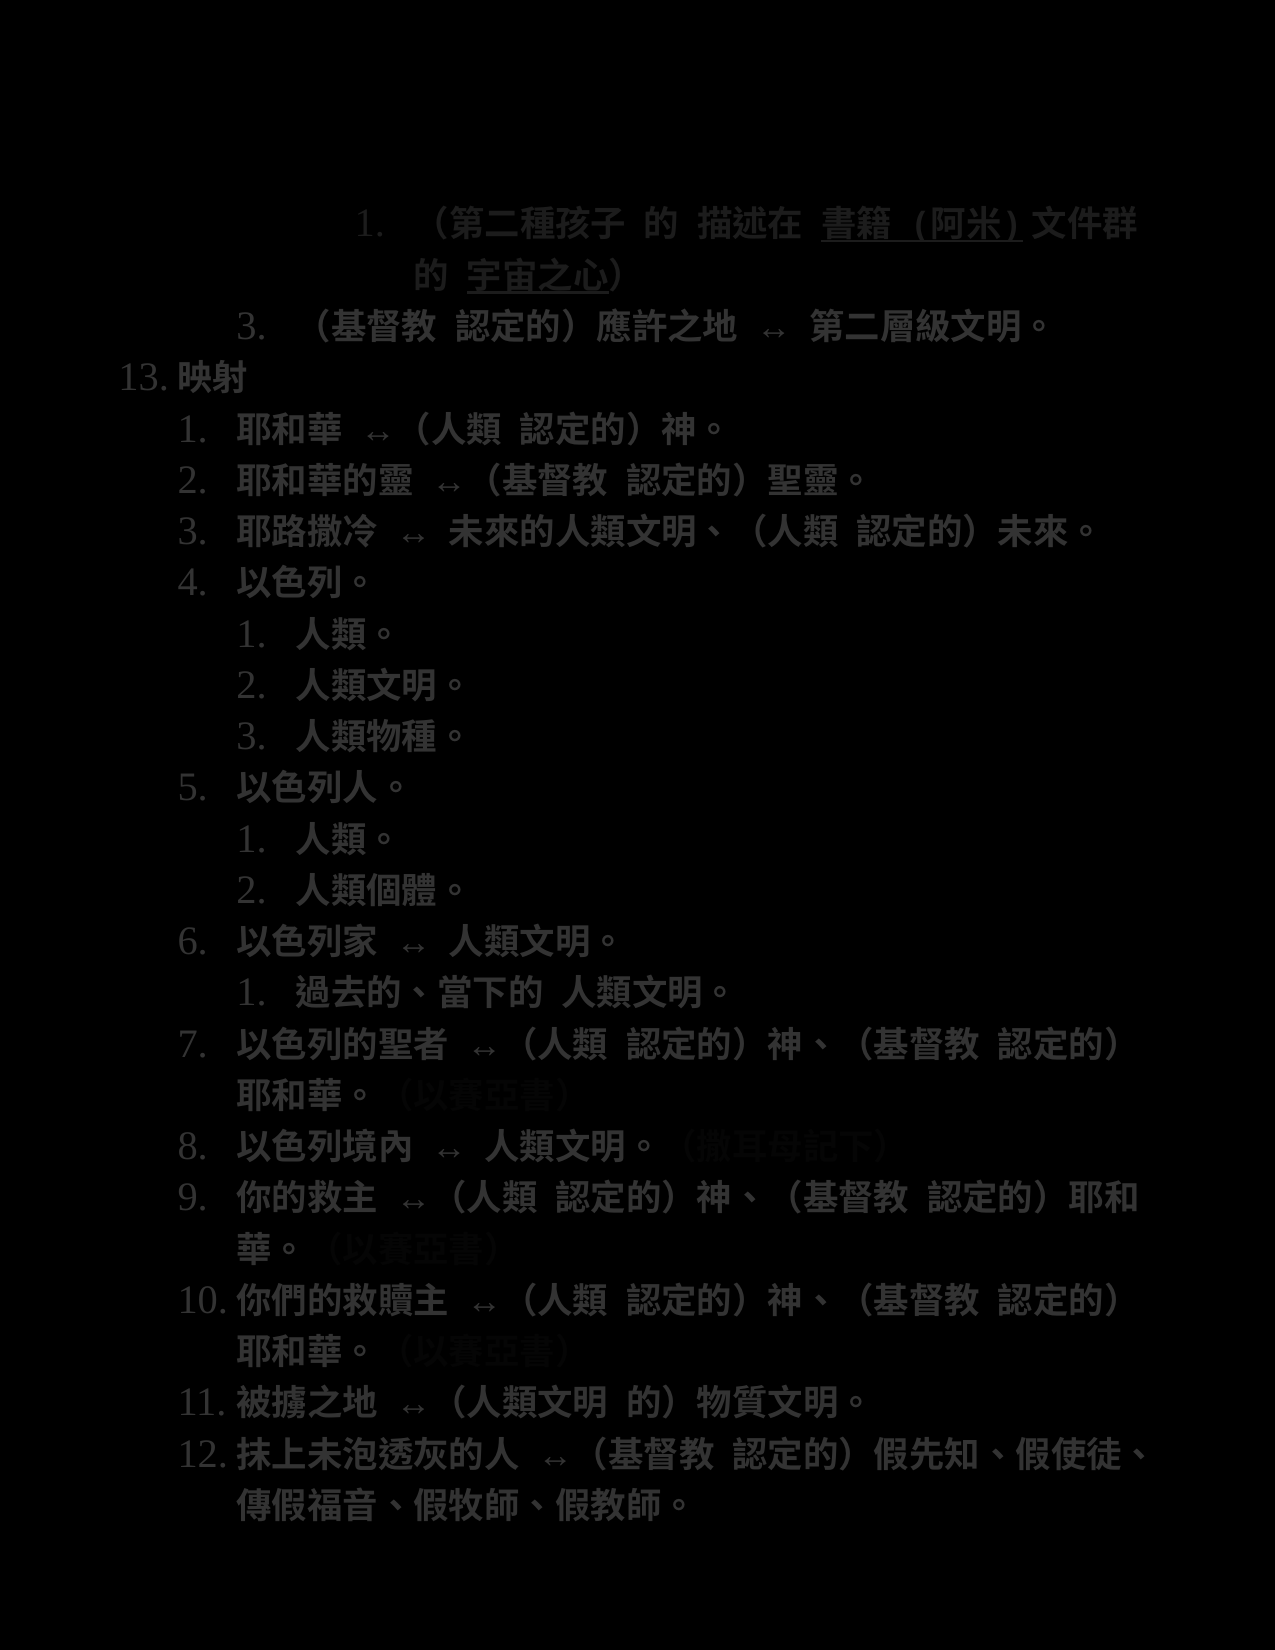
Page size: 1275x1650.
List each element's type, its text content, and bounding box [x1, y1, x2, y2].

list 以色列境內 ↔ 人類文明。（撒耳母記下） [177, 1118, 1157, 1170]
list 以色列人。 [177, 760, 1157, 811]
list 你的救主 ↔（人類 認定的）神、（基督教 認定的）耶和華。（以賽亞書） [177, 1170, 1157, 1272]
list 你們的救贖主 ↔（人類 認定的）神、（基督教 認定的）耶和華。（以賽亞書） [177, 1272, 1157, 1375]
list （第二種孩子 的 描述在 書籍 (阿米) 文件群的 宇宙之心） [354, 196, 1157, 298]
list 抹上未泡透灰的人 ↔（基督教 認定的）假先知、假使徒、傳假福音、假牧師、假教師。 [177, 1426, 1157, 1528]
list （基督教 認定的）應許之地 ↔ 第二層級文明。 [236, 298, 1157, 350]
list 人類。 [236, 811, 1157, 862]
list 人類個體。 [236, 862, 1157, 913]
list 人類物種。 [236, 708, 1157, 760]
list 被擄之地 ↔（人類文明 的）物質文明。 [177, 1375, 1157, 1426]
list 過去的、當下的 人類文明。 [236, 965, 1157, 1016]
list 以色列。 [177, 555, 1157, 606]
list 人類文明。 [236, 657, 1157, 708]
list 耶和華的靈 ↔（基督教 認定的）聖靈。 [177, 452, 1157, 503]
list 以色列家 ↔ 人類文明。 [177, 913, 1157, 965]
list 以色列的聖者 ↔（人類 認定的）神、（基督教 認定的）耶和華。（以賽亞書） [177, 1016, 1157, 1118]
list 映射 [118, 350, 1157, 401]
list 人類。 [236, 606, 1157, 657]
list 耶和華 ↔（人類 認定的）神。 [177, 401, 1157, 452]
list 耶路撒冷 ↔ 未來的人類文明、（人類 認定的）未來。 [177, 503, 1157, 555]
